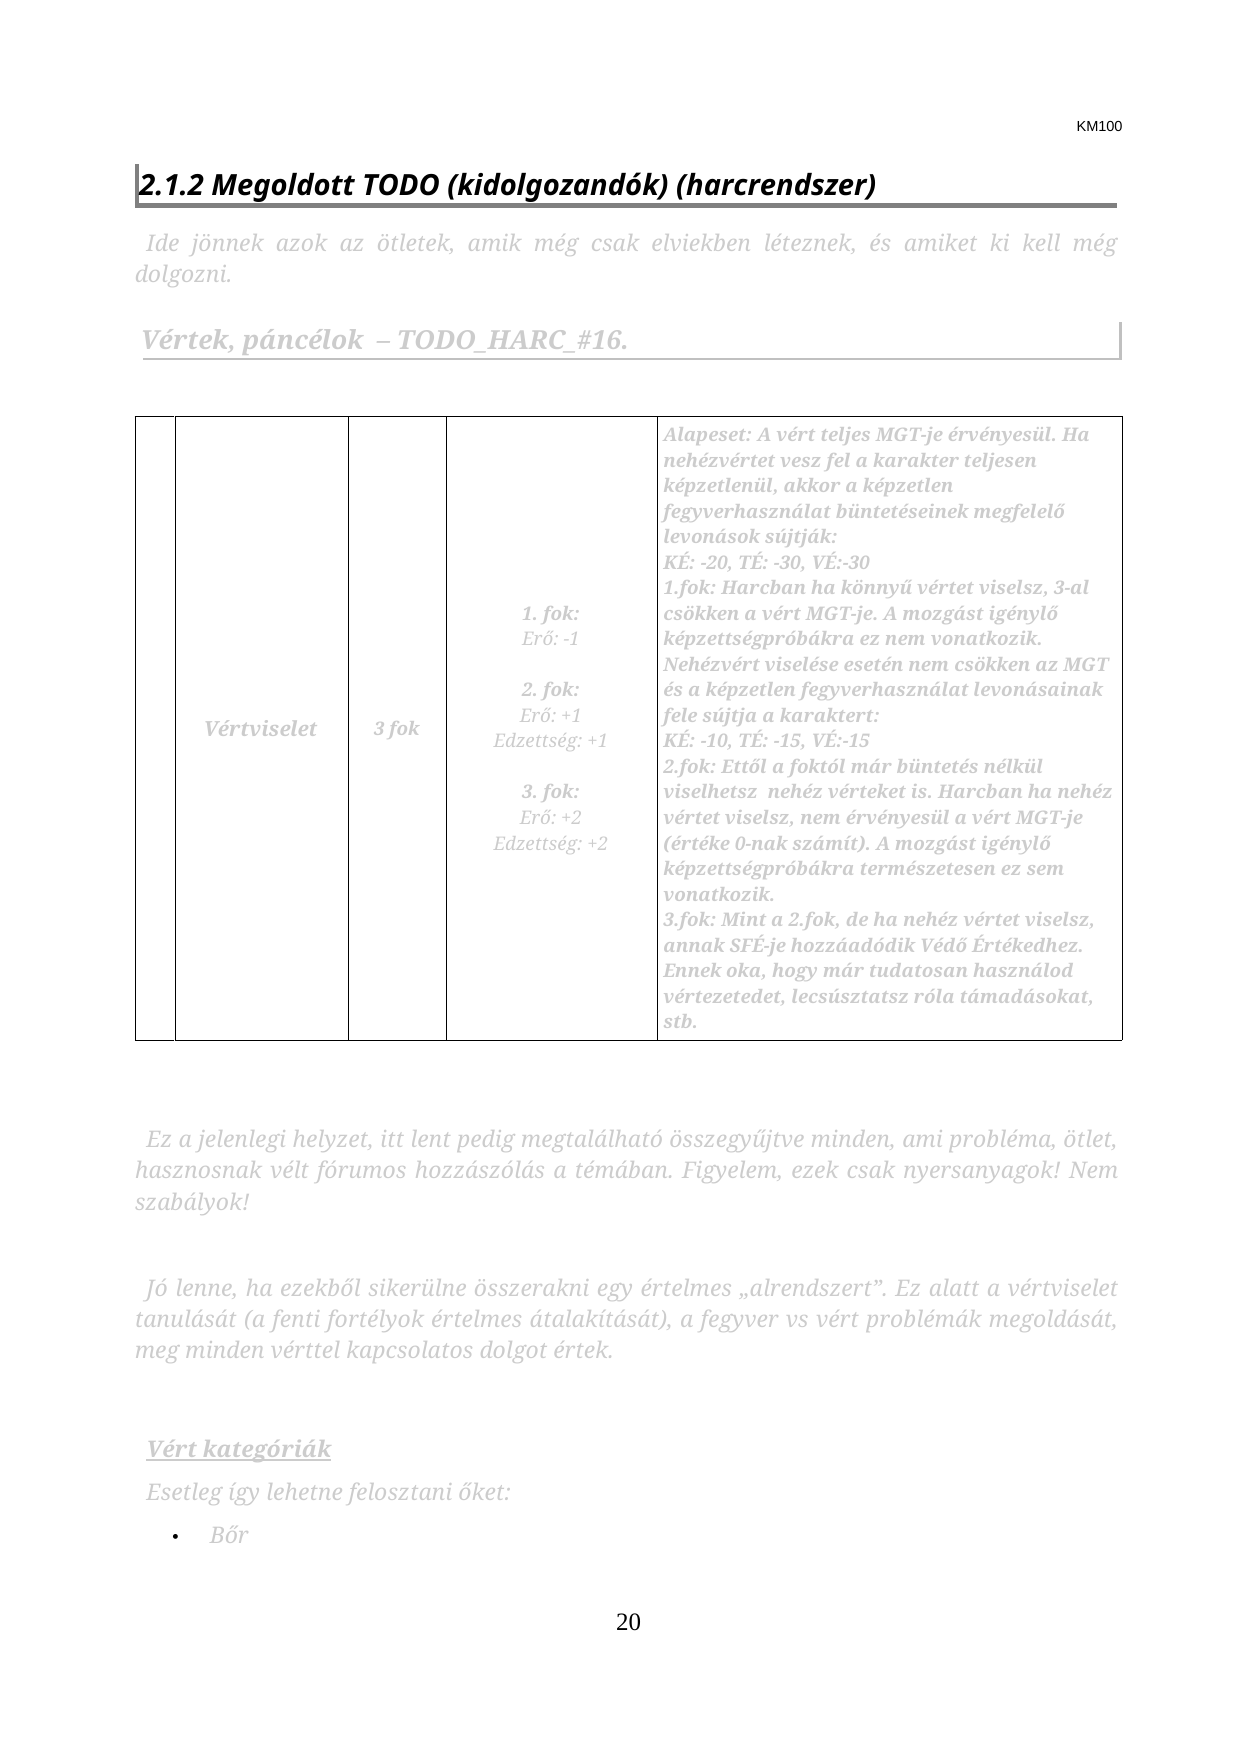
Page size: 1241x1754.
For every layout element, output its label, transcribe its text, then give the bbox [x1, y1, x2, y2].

text Ide jönnek azok az ötletek, amik még csak elviekben léteznek, és amiket ki kell még dolgozni. [134, 227, 1122, 289]
table_header [136, 417, 174, 1040]
text Esetleg így lehetne felosztani őket: [134, 1476, 1122, 1507]
table_header 3 fok [349, 417, 446, 1040]
text Vért kategóriák [134, 1432, 1122, 1464]
text Jó lenne, ha ezekből sikerülne összerakni egy értelmes „alrendszert”. Ez alatt a vértviselet tanulását (a fenti fortélyok értelmes átalakítását), a fegyver vs vért problémák megoldását, meg minden vérttel kapcsolatos dolgot értek. [134, 1272, 1122, 1365]
list Bőr [172, 1518, 1122, 1550]
table_header 1. fok: Erő: -1 2. fok: Erő: +1 Edzettség: +1 3. fok: Erő: +2 Edzettség: +2 [447, 417, 657, 1040]
subtitle Megoldott TODO (kidolgozandók) (harcrendszer) [139, 164, 1122, 204]
table_header Alapeset: A vért teljes MGT-je érvényesül. Ha nehézvértet vesz fel a karakter teljesen képzetlenül, akkor a képzetlen fegyverhasználat büntetéseinek megfelelő levonások sújtják: KÉ: -20, TÉ: -30, VÉ:-30 1.fok: Harcban ha könnyű vértet viselsz, 3-al csökken a vért MGT-je. A mozgást igénylő képzettségpróbákra ez nem vonatkozik. Nehézvért viselése esetén nem csökken az MGT és a képzetlen fegyverhasználat levonásainak fele sújtja a karaktert: KÉ: -10, TÉ: -15, VÉ:-15 2.fok: Ettől a foktól már büntetés nélkül viselhetsz nehéz vérteket is. Harcban ha nehéz vértet viselsz, nem érvényesül a vért MGT-je (értéke 0-nak számít). A mozgást igénylő képzettségpróbákra természetesen ez sem vonatkozik. 3.fok: Mint a 2.fok, de ha nehéz vértet viselsz, annak SFÉ-je hozzáadódik Védő Értékedhez. Ennek oka, hogy már tudatosan használod vértezetedet, lecsúsztatsz róla támadásokat, stb. [658, 417, 1122, 1040]
table_header Vértviselet [176, 417, 348, 1040]
subtitle Vértek, páncélok – TODO_HARC_#16. [140, 322, 1119, 357]
text Ez a jelenlegi helyzet, itt lent pedig megtalálható összegyűjtve minden, ami probléma, ötlet, hasznosnak vélt fórumos hozzászólás a témában. Figyelem, ezek csak nyersanyagok! Nem szabályok! [134, 1123, 1122, 1217]
